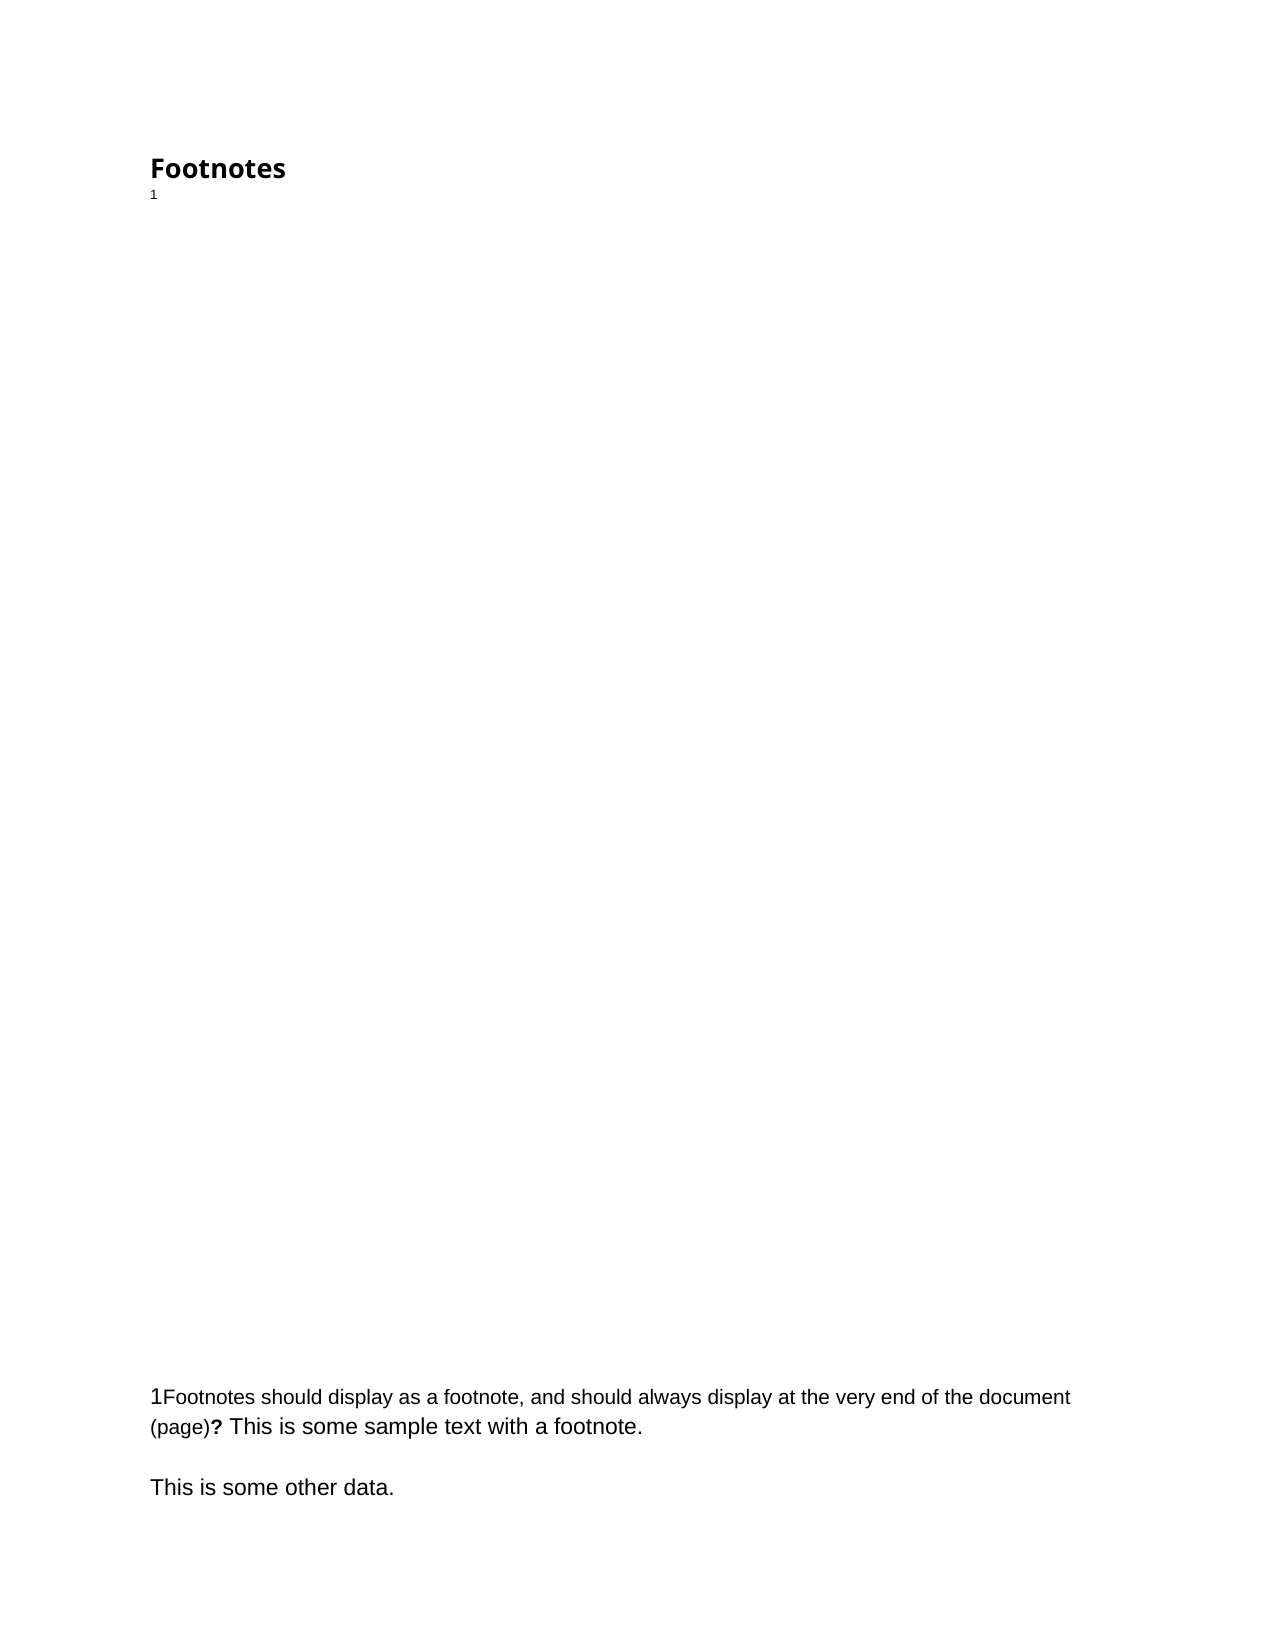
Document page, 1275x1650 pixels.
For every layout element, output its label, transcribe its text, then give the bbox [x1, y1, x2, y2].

subtitle Footnotes [150, 150, 1125, 187]
text Footnotes should display as a footnote, and should always display at the very end of the document (page)? This is some sample text with a footnote. [150, 1383, 1125, 1439]
text This is some other data. [150, 1474, 1125, 1500]
